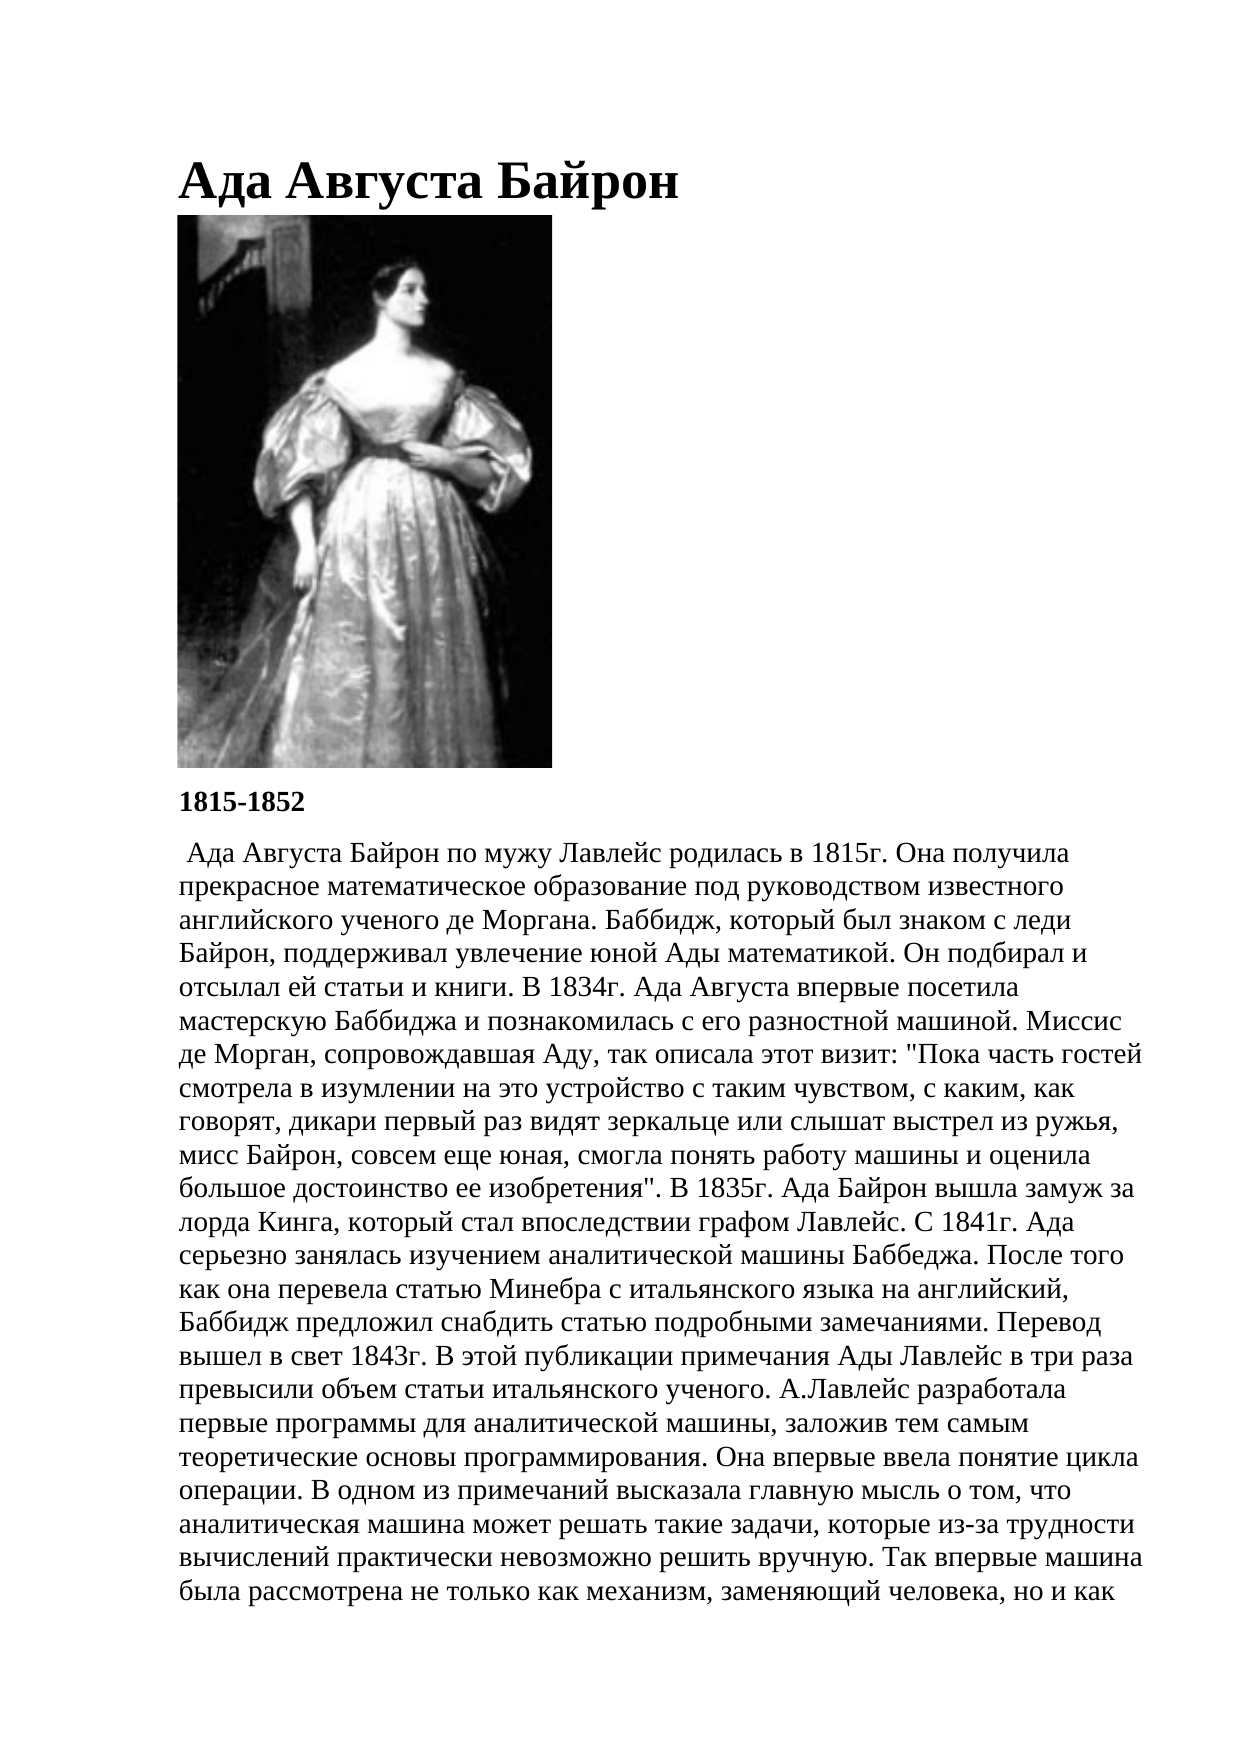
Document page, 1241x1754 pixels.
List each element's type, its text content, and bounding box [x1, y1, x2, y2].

subtitle Ада Августа Байрон по мужу Лавлейс родилась в 1815г. Она получила прекрасное математическое образование под руководством известного английского ученого де Моргана. Баббидж, который был знаком с леди Байрон, поддерживал увлечение юной Ады математикой. Он подбирал и отсылал ей статьи и книги. В 1834г. Ада Августа впервые посетила мастерскую Баббиджа и познакомилась с его разностной машиной. Миссис де Морган, сопровождавшая Аду, так описала этот визит: "Пока часть гостей смотрела в изумлении на это устройство с таким чувством, с каким, как говорят, дикари первый раз видят зеркальце или слышат выстрел из ружья, мисс Байрон, совсем еще юная, смогла понять работу машины и оценила большое достоинство ее изобретения". В 1835г. Ада Байрон вышла замуж за лорда Кинга, который стал впоследствии графом Лавлейс. С 1841г. Ада серьезно занялась изучением аналитической машины Баббеджа. После того как она перевела статью Минебра с итальянского языка на английский, Баббидж предложил снабдить статью подробными замечаниями. Перевод вышел в свет 1843г. В этой публикации примечания Ады Лавлейс в три раза превысили объем статьи итальянского ученого. А.Лавлейс разработала первые программы для аналитической машины, заложив тем самым теоретические основы программирования. Она впервые ввела понятие цикла операции. В одном из примечаний высказала главную мысль о том, что аналитическая машина может решать такие задачи, которые из-за трудности вычислений практически невозможно решить вручную. Так впервые машина была рассмотрена не только как механизм, заменяющий человека, но и как [179, 835, 1152, 1606]
picture [177, 215, 553, 768]
subtitle 1815-1852 [179, 784, 1152, 818]
subtitle Ада Августа Байрон [179, 148, 1152, 211]
